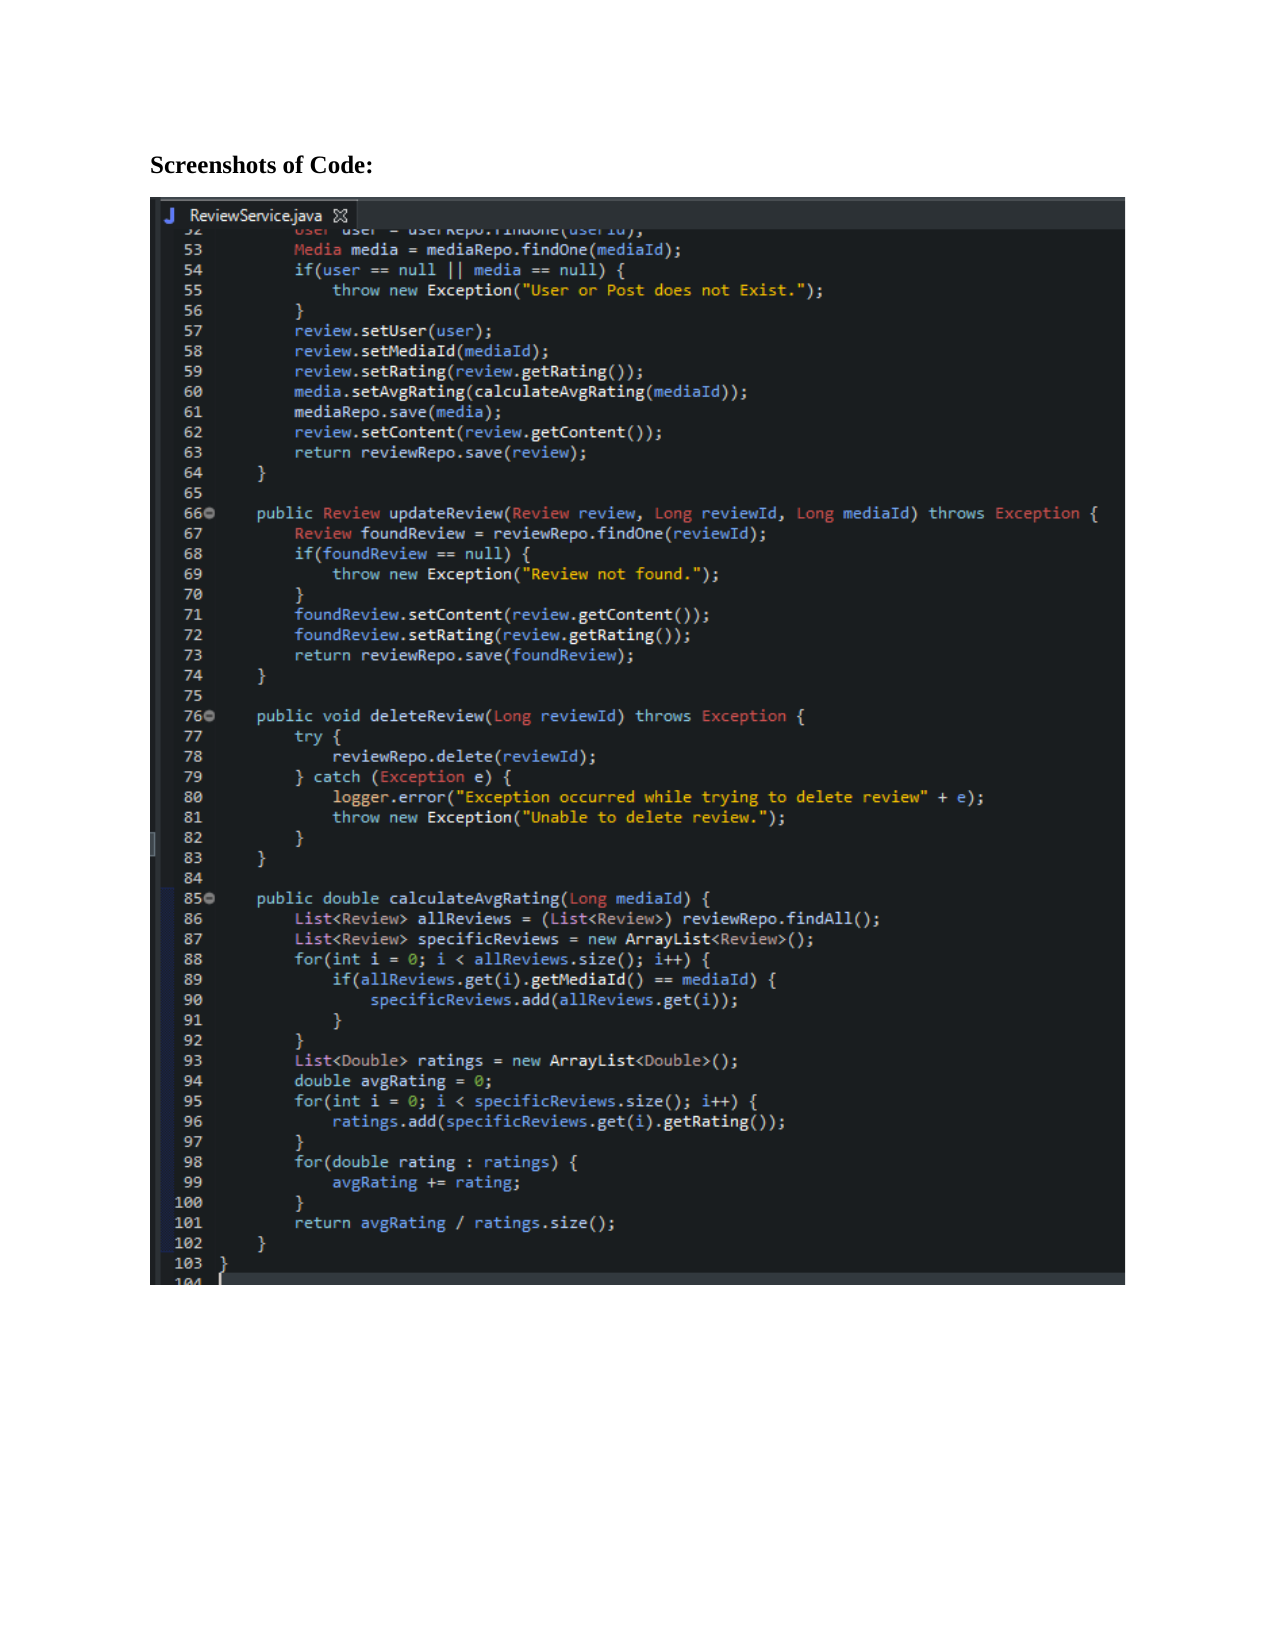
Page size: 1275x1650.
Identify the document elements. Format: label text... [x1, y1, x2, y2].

text Screenshots of Code: [150, 150, 1125, 179]
picture [150, 197, 1125, 1285]
